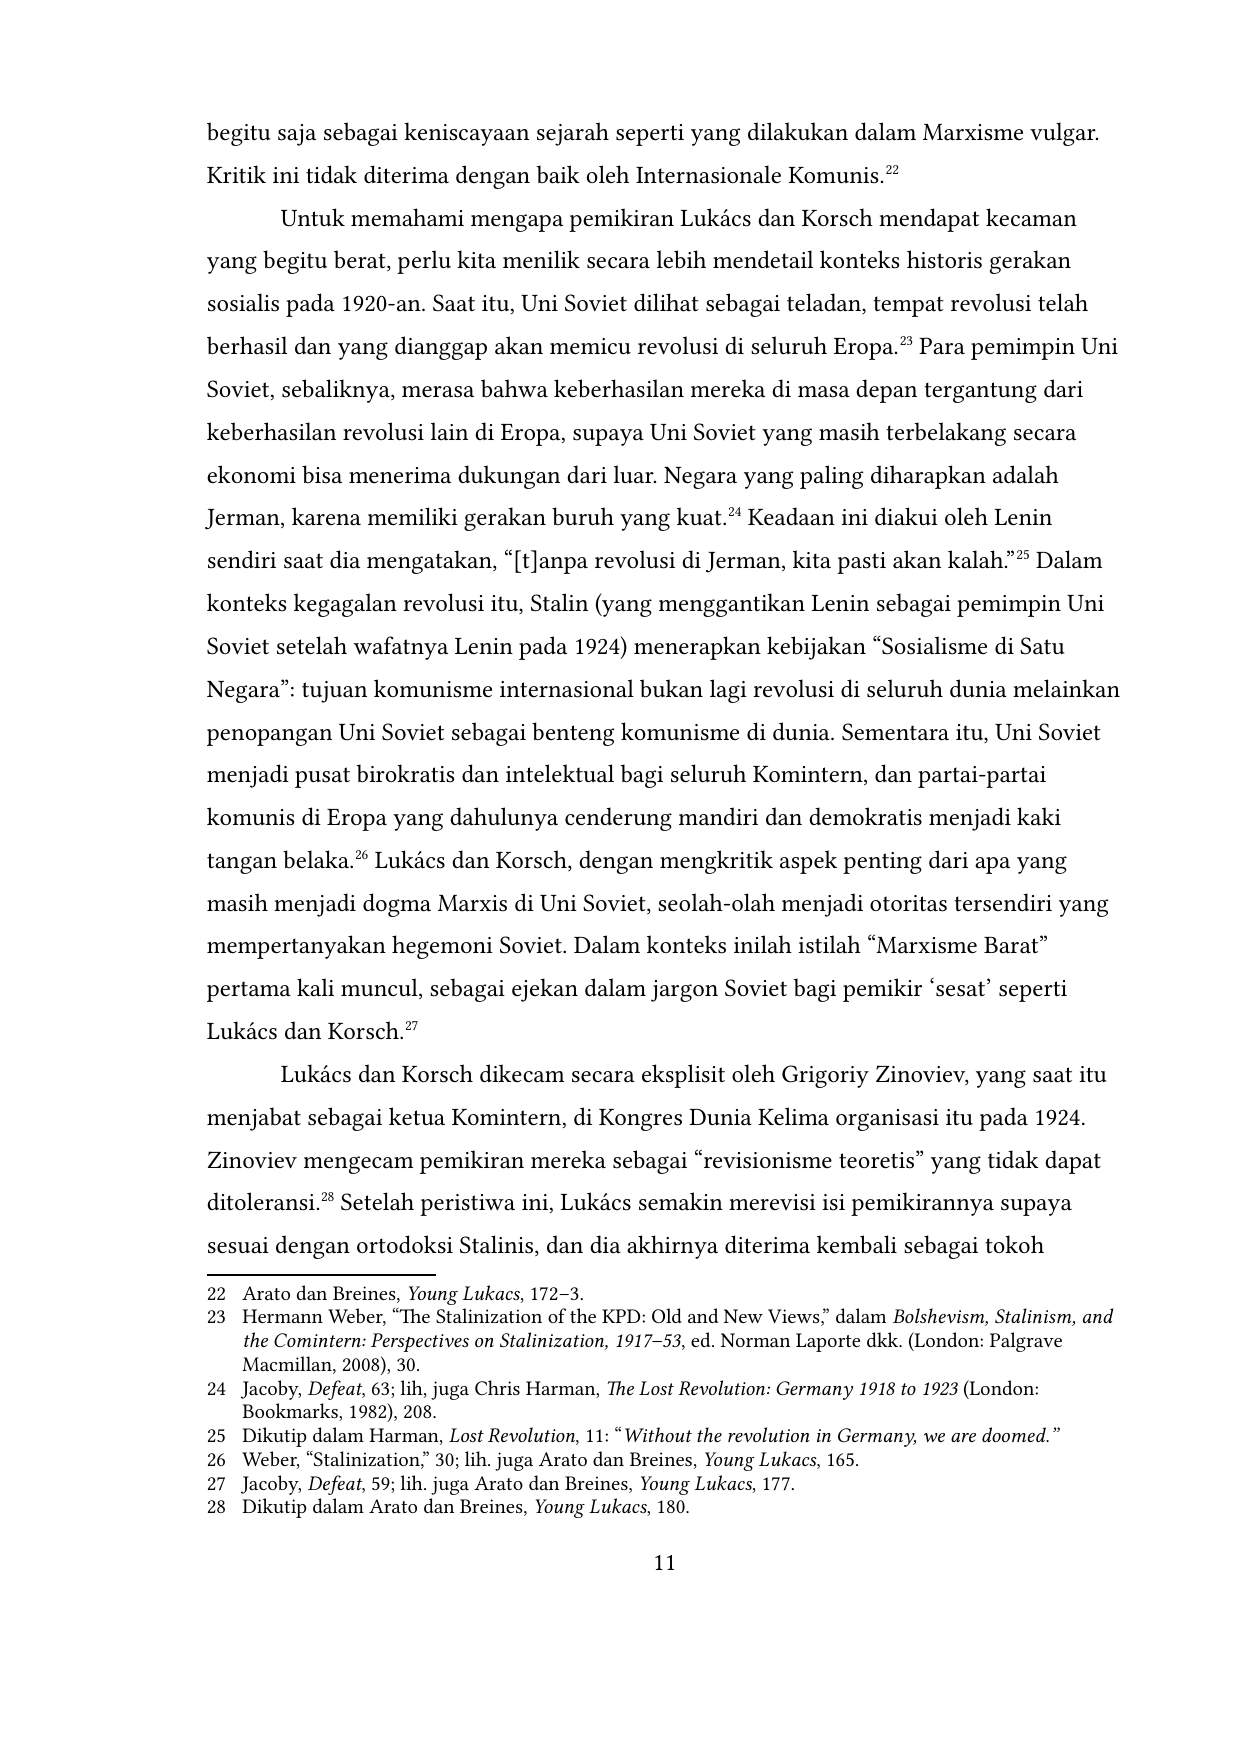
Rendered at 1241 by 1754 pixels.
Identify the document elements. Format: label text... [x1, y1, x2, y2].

text Hermann Weber, “The Stalinization of the KPD: Old and New Views,” dalam Bolshevism, Stalinism, and the Comintern: Perspectives on Stalinization, 1917–53, ed. Norman Laporte dkk. (London: Palgrave Macmillan, 2008), 30. [207, 1305, 1122, 1376]
text Untuk memahami mengapa pemikiran Lukács dan Korsch mendapat kecaman yang begitu berat, perlu kita menilik secara lebih mendetail konteks historis gerakan sosialis pada 1920-an. Saat itu, Uni Soviet dilihat sebagai teladan, tempat revolusi telah berhasil dan yang dianggap akan memicu revolusi di seluruh Eropa. Para pemimpin Uni Soviet, sebaliknya, merasa bahwa keberhasilan mereka di masa depan tergantung dari keberhasilan revolusi lain di Eropa, supaya Uni Soviet yang masih terbelakang secara ekonomi bisa menerima dukungan dari luar. Negara yang paling diharapkan adalah Jerman, karena memiliki gerakan buruh yang kuat. Keadaan ini diakui oleh Lenin sendiri saat dia mengatakan, “[t]anpa revolusi di Jerman, kita pasti akan kalah.” Dalam konteks kegagalan revolusi itu, Stalin (yang menggantikan Lenin sebagai pemimpin Uni Soviet setelah wafatnya Lenin pada 1924) menerapkan kebijakan “Sosialisme di Satu Negara”: tujuan komunisme internasional bukan lagi revolusi di seluruh dunia melainkan penopangan Uni Soviet sebagai benteng komunisme di dunia. Sementara itu, Uni Soviet menjadi pusat birokratis dan intelektual bagi seluruh Komintern, dan partai-partai komunis di Eropa yang dahulunya cenderung mandiri dan demokratis menjadi kaki tangan belaka. Lukács dan Korsch, dengan mengkritik aspek penting dari apa yang masih menjadi dogma Marxis di Uni Soviet, seolah-olah menjadi otoritas tersendiri yang mempertanyakan hegemoni Soviet. Dalam konteks inilah istilah “Marxisme Barat” pertama kali muncul, sebagai ejekan dalam jargon Soviet bagi pemikir ‘sesat’ seperti Lukács dan Korsch. [207, 204, 1122, 1046]
text begitu saja sebagai keniscayaan sejarah seperti yang dilakukan dalam Marxisme vulgar. Kritik ini tidak diterima dengan baik oleh Internasionale Komunis. [207, 118, 1122, 189]
text Jacoby, Defeat, 63; lih, juga Chris Harman, The Lost Revolution: Germany 1918 to 1923 (London: Bookmarks, 1982), 208. [207, 1376, 1122, 1424]
text Lukács dan Korsch dikecam secara eksplisit oleh Grigoriy Zinoviev, yang saat itu menjabat sebagai ketua Komintern, di Kongres Dunia Kelima organisasi itu pada 1924. Zinoviev mengecam pemikiran mereka sebagai “revisionisme teoretis” yang tidak dapat ditoleransi. Setelah peristiwa ini, Lukács semakin merevisi isi pemikirannya supaya sesuai dengan ortodoksi Stalinis, dan dia akhirnya diterima kembali sebagai tokoh [207, 1060, 1122, 1260]
text Jacoby, Defeat, 59; lih. juga Arato dan Breines, Young Lukacs, 177. [207, 1471, 1122, 1495]
text Dikutip dalam Harman, Lost Revolution, 11: “Without the revolution in Germany, we are doomed.” [207, 1424, 1122, 1447]
text Weber, “Stalinization,” 30; lih. juga Arato dan Breines, Young Lukacs, 165. [207, 1447, 1122, 1471]
text Dikutip dalam Arato dan Breines, Young Lukacs, 180. [207, 1495, 1122, 1519]
text Arato dan Breines, Young Lukacs, 172–3. [207, 1281, 1122, 1305]
